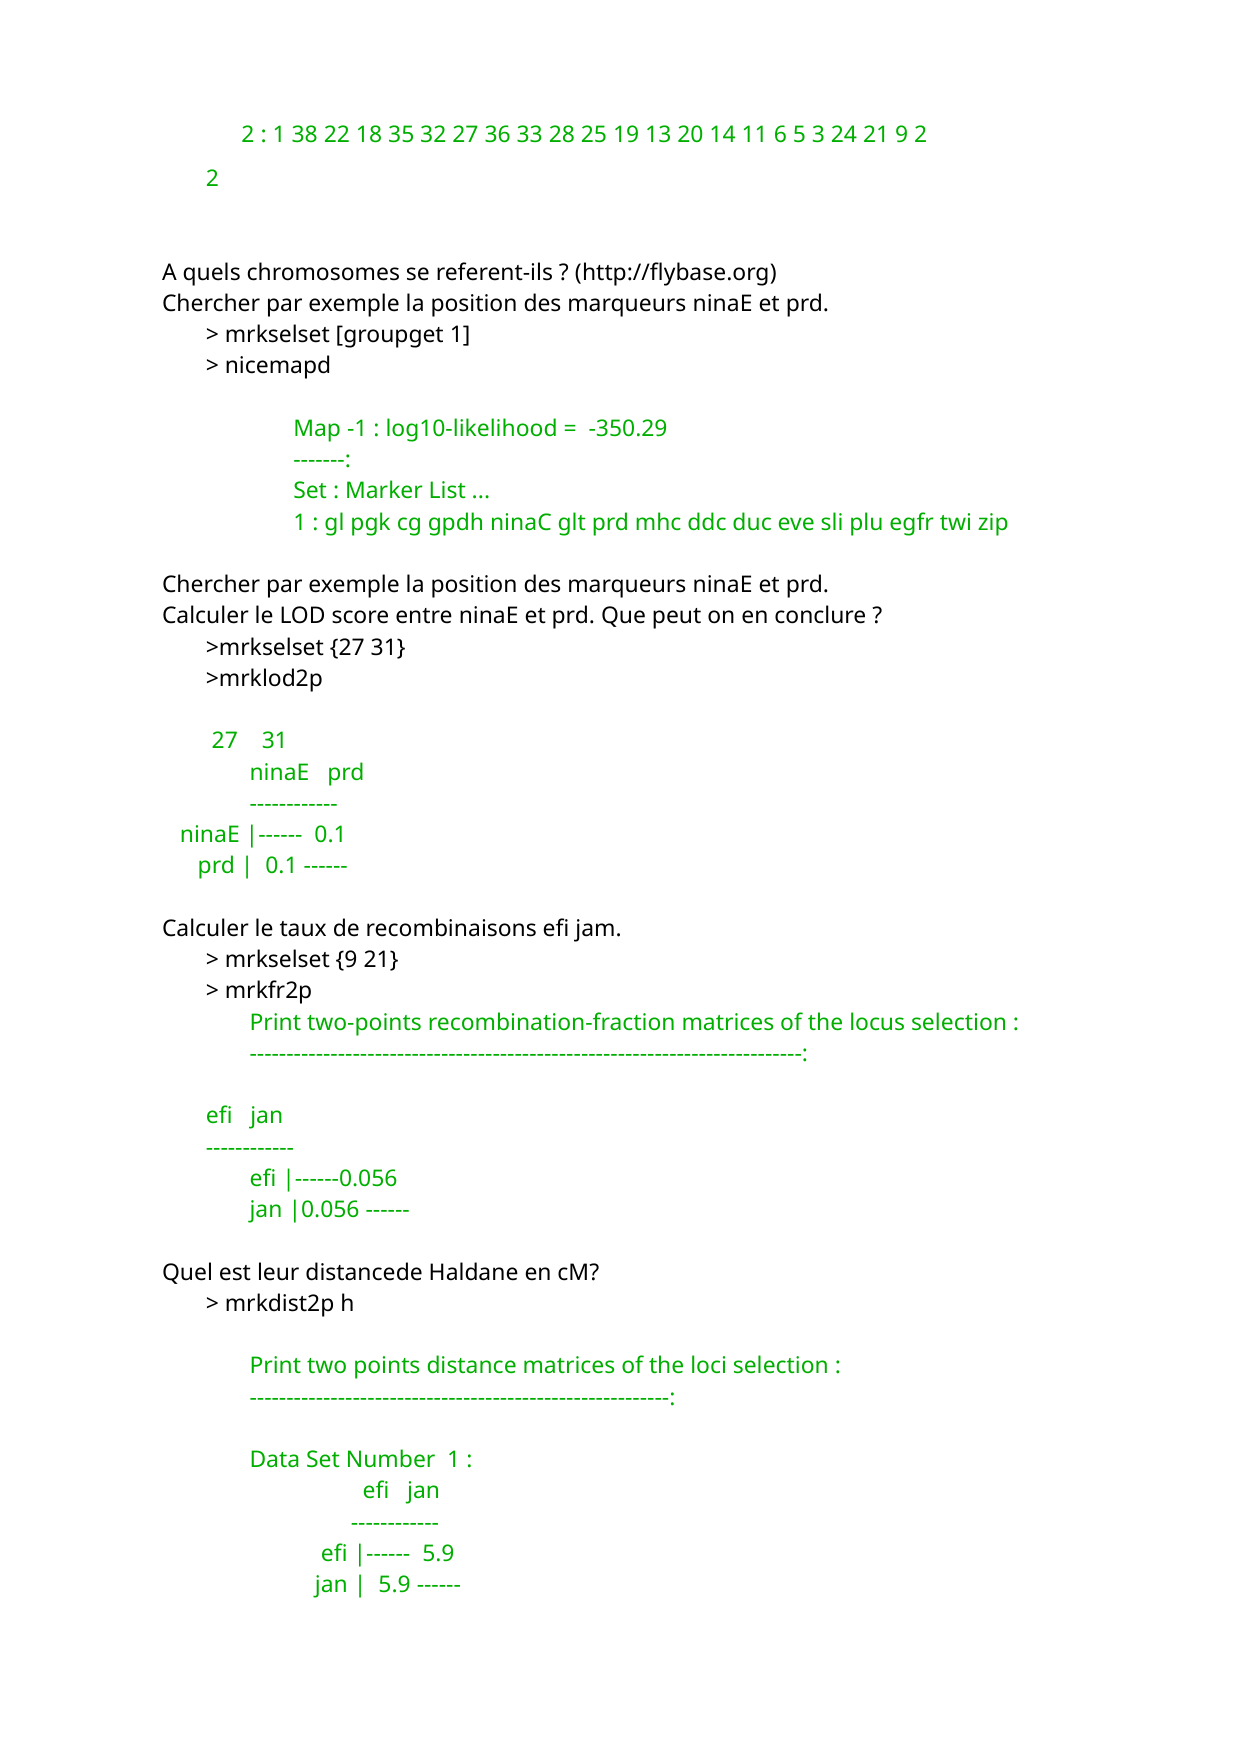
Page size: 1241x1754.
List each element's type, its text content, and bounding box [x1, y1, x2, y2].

text efi jan [118, 1474, 1122, 1506]
text Print two-points recombination-fraction matrices of the locus selection : [118, 1006, 1122, 1037]
text ---------------------------------------------------------: [118, 1381, 1122, 1412]
text >mrkselset {27 31} [118, 631, 1122, 662]
text > mrkselset {9 21} [118, 943, 1122, 974]
text efi |------0.056 [118, 1162, 1122, 1193]
text Quel est leur distancede Haldane en cM? [118, 1256, 1122, 1287]
text Print two points distance matrices of the loci selection : [118, 1349, 1122, 1381]
text jan |0.056 ------ [118, 1193, 1122, 1224]
text Map -1 : log10-likelihood = -350.29 [118, 412, 1122, 443]
text jan | 5.9 ------ [118, 1568, 1122, 1599]
text 1 : gl pgk cg gpdh ninaC glt prd mhc ddc duc eve sli plu egfr twi zip [118, 506, 1122, 537]
text efi |------ 5.9 [118, 1537, 1122, 1568]
text > mrkdist2p h [118, 1287, 1122, 1318]
text ------------ [118, 1506, 1122, 1537]
text ------------ [118, 1131, 1122, 1162]
text ninaE |------ 0.1 [118, 818, 1122, 849]
text > mrkselset [groupget 1] [118, 318, 1122, 349]
text 2 : 1 38 22 18 35 32 27 36 33 28 25 19 13 20 14 11 6 5 3 24 21 9 2 [118, 118, 1122, 149]
text ------------ [118, 787, 1122, 818]
text Data Set Number 1 : [118, 1443, 1122, 1474]
text efi jan [118, 1099, 1122, 1131]
text 27 31 [118, 724, 1122, 756]
text > mrkfr2p [118, 974, 1122, 1006]
text Chercher par exemple la position des marqueurs ninaE et prd. [118, 287, 1122, 318]
text prd | 0.1 ------ [118, 849, 1122, 881]
text >mrklod2p [118, 662, 1122, 693]
text Calculer le taux de recombinaisons efi jam. [118, 912, 1122, 943]
text A quels chromosomes se referent-ils ? (http://flybase.org) [118, 256, 1122, 287]
text ninaE prd [118, 756, 1122, 787]
text -------: [118, 443, 1122, 474]
text Chercher par exemple la position des marqueurs ninaE et prd. [118, 568, 1122, 599]
text Calculer le LOD score entre ninaE et prd. Que peut on en conclure ? [118, 599, 1122, 631]
text > nicemapd [118, 349, 1122, 381]
text 2 [118, 162, 1122, 193]
text Set : Marker List ... [118, 474, 1122, 506]
text ---------------------------------------------------------------------------: [118, 1037, 1122, 1068]
